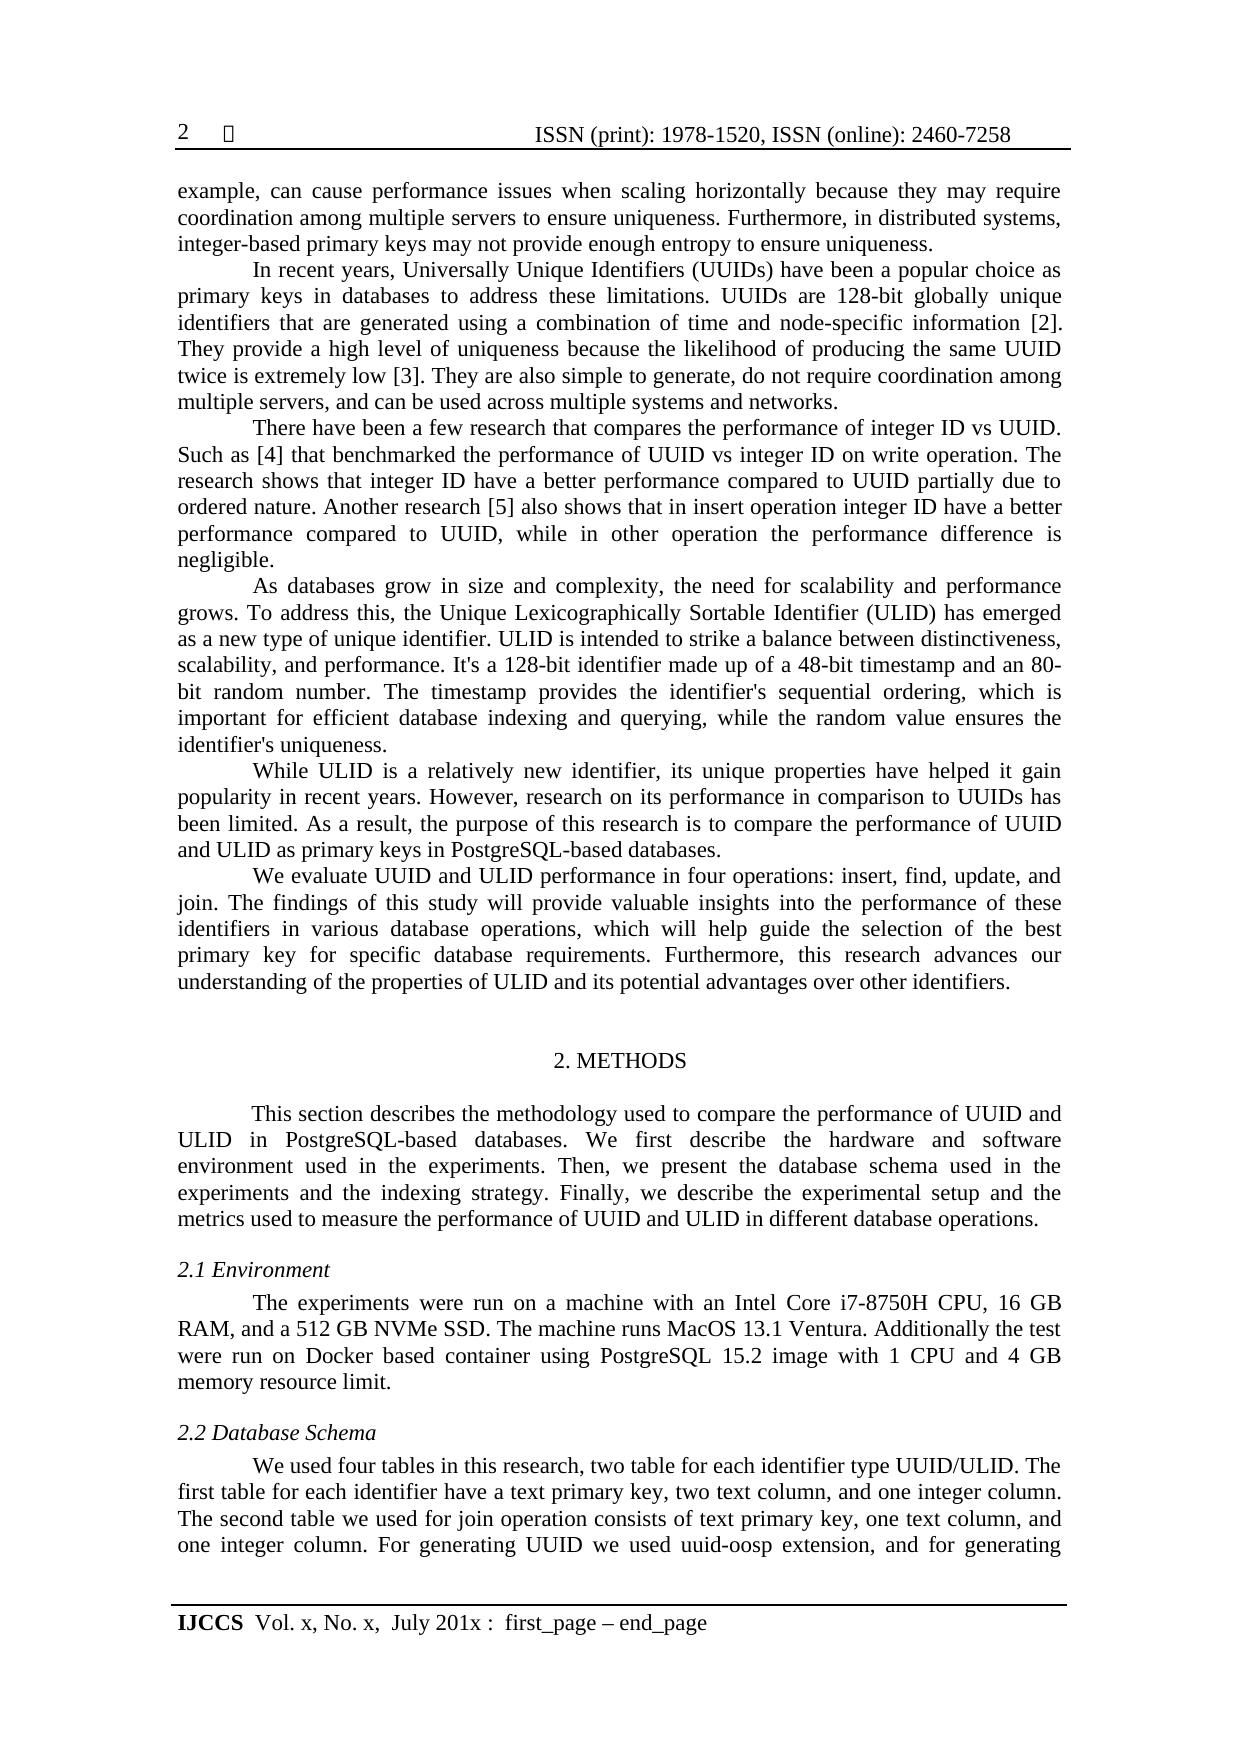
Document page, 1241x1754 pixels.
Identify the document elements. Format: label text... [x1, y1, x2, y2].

text We used four tables in this research, two table for each identifier type UUID/ULID. The first table for each identifier have a text primary key, two text column, and one integer column. The second table we used for join operation consists of text primary key, one text column, and one integer column. For generating UUID we used uuid-oosp extension, and for generating [177, 1452, 1063, 1557]
text We evaluate UUID and ULID performance in four operations: insert, find, update, and join. The findings of this study will provide valuable insights into the performance of these identifiers in various database operations, which will help guide the selection of the best primary key for specific database requirements. Furthermore, this research advances our understanding of the properties of ULID and its potential advantages over other identifiers. [177, 862, 1063, 994]
text example, can cause performance issues when scaling horizontally because they may require coordination among multiple servers to ensure uniqueness. Furthermore, in distributed systems, integer-based primary keys may not provide enough entropy to ensure uniqueness. [177, 177, 1063, 256]
text As databases grow in size and complexity, the need for scalability and performance grows. To address this, the Unique Lexicographically Sortable Identifier (ULID) has emerged as a new type of unique identifier. ULID is intended to strike a balance between distinctiveness, scalability, and performance. It's a 128-bit identifier made up of a 48-bit timestamp and an 80-bit random number. The timestamp provides the identifier's sequential ordering, which is important for efficient database indexing and querying, while the random value ensures the identifier's uniqueness. [177, 572, 1063, 757]
text There have been a few research that compares the performance of integer ID vs UUID. Such as [4] that benchmarked the performance of UUID vs integer ID on write operation. The research shows that integer ID have a better performance compared to UUID partially due to ordered nature. Another research [5] also shows that in insert operation integer ID have a better performance compared to UUID, while in other operation the performance difference is negligible. [177, 414, 1063, 572]
text This section describes the methodology used to compare the performance of UUID and ULID in PostgreSQL-based databases. We first describe the hardware and software environment used in the experiments. Then, we present the database schema used in the experiments and the indexing strategy. Finally, we describe the experimental setup and the metrics used to measure the performance of UUID and ULID in different database operations. [177, 1099, 1063, 1231]
text The experiments were run on a machine with an Intel Core i7-8750H CPU, 16 GB RAM, and a 512 GB NVMe SSD. The machine runs MacOS 13.1 Ventura. Additionally the test were run on Docker based container using PostgreSQL 15.2 image with 1 CPU and 4 GB memory resource limit. [177, 1289, 1063, 1394]
text In recent years, Universally Unique Identifiers (UUIDs) have been a popular choice as primary keys in databases to address these limitations. UUIDs are 128-bit globally unique identifiers that are generated using a combination of time and node-specific information [2]. They provide a high level of uniqueness because the likelihood of producing the same UUID twice is extremely low [3]. They are also simple to generate, do not require coordination among multiple servers, and can be used across multiple systems and networks. [177, 256, 1063, 414]
subtitle 2. METHODS [177, 1047, 1063, 1073]
subtitle 2.1 Environment [177, 1256, 1063, 1283]
text While ULID is a relatively new identifier, its unique properties have helped it gain popularity in recent years. However, research on its performance in comparison to UUIDs has been limited. As a result, the purpose of this research is to compare the performance of UUID and ULID as primary keys in PostgreSQL-based databases. [177, 757, 1063, 862]
subtitle 2.2 Database Schema [177, 1419, 1063, 1446]
